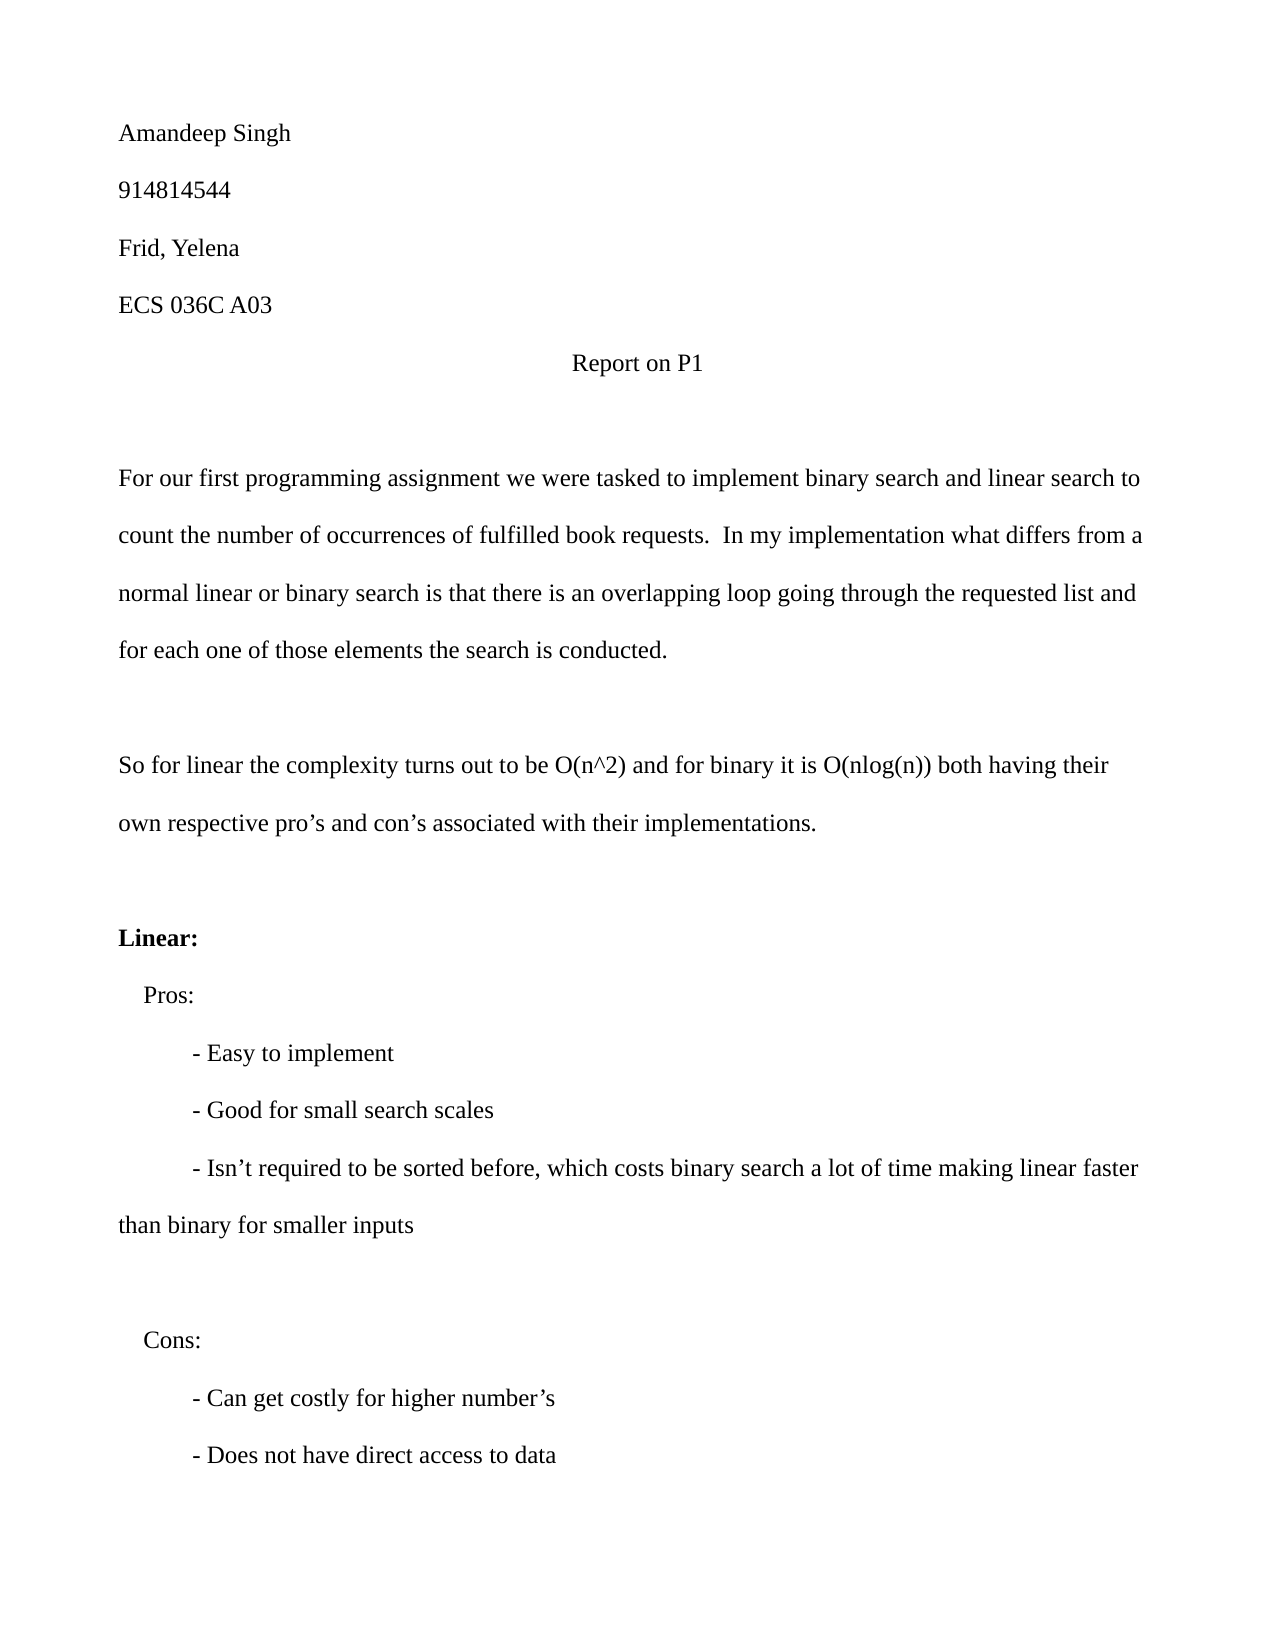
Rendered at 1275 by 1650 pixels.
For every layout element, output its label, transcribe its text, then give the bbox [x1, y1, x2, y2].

text Report on P1 [118, 348, 1157, 377]
text So for linear the complexity turns out to be O(n^2) and for binary it is O(nlog(n)) both having their own respective pro’s and con’s associated with their implementations. [118, 751, 1157, 837]
text - Isn’t required to be sorted before, which costs binary search a lot of time making linear faster than binary for smaller inputs [118, 1153, 1157, 1239]
text ECS 036C A03 [118, 291, 1157, 319]
text Cons: [118, 1326, 1157, 1354]
text Linear: [118, 923, 1157, 952]
text - Can get costly for higher number’s [118, 1383, 1157, 1412]
text - Easy to implement [118, 1038, 1157, 1067]
text For our first programming assignment we were tasked to implement binary search and linear search to count the number of occurrences of fulfilled book requests. In my implementation what differs from a normal linear or binary search is that there is an overlapping loop going through the requested list and for each one of those elements the search is conducted. [118, 463, 1157, 664]
text - Does not have direct access to data [118, 1441, 1157, 1469]
text Amandeep Singh [118, 118, 1157, 147]
text Pros: [118, 981, 1157, 1009]
text Frid, Yelena [118, 233, 1157, 262]
text - Good for small search scales [118, 1096, 1157, 1124]
text 914814544 [118, 176, 1157, 204]
